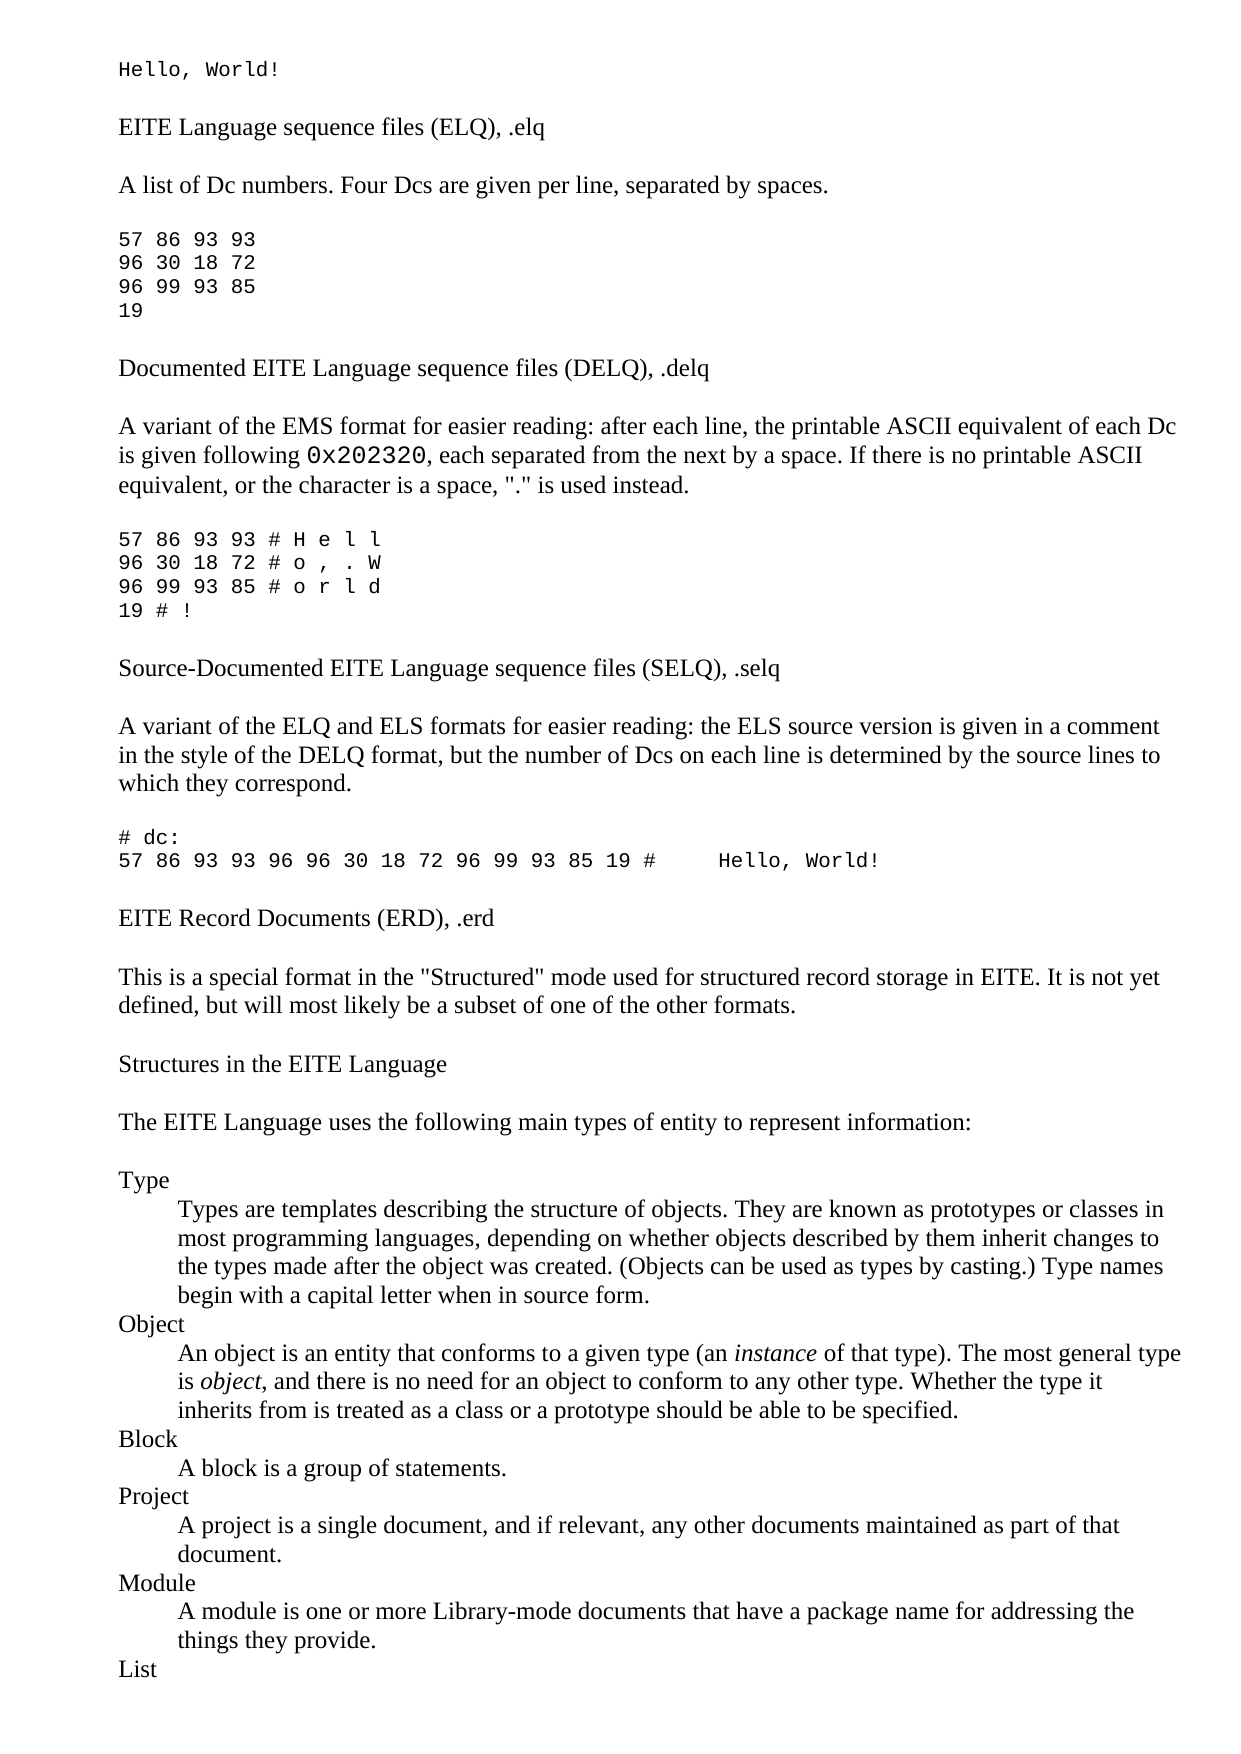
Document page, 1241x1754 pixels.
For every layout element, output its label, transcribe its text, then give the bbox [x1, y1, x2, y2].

text A variant of the ELQ and ELS formats for easier reading: the ELS source version is given in a comment in the style of the DELQ format, but the number of Dcs on each line is determined by the source lines to which they correspond. [118, 711, 1181, 797]
list A module is one or more Library-mode documents that have a package name for addressing the things they provide. [177, 1596, 1181, 1654]
subtitle Type [118, 1165, 1181, 1194]
subtitle Project [118, 1481, 1181, 1510]
text 57 86 93 93 96 96 30 18 72 96 99 93 85 19 # Hello, World! [118, 850, 1181, 874]
text 57 86 93 93 # H e l l [118, 529, 1181, 552]
subtitle Object [118, 1309, 1181, 1338]
text This is a special format in the "Structured" mode used for structured record storage in EITE. It is not yet defined, but will most likely be a subset of one of the other formats. [118, 962, 1181, 1019]
list Types are templates describing the structure of objects. They are known as prototypes or classes in most programming languages, depending on whether objects described by them inherit changes to the types made after the object was created. (Objects can be used as types by casting.) Type names begin with a capital letter when in source form. [177, 1194, 1181, 1309]
text The EITE Language uses the following main types of entity to represent information: [118, 1107, 1181, 1136]
list A block is a group of statements. [177, 1453, 1181, 1481]
text 96 99 93 85 [118, 276, 1181, 299]
text EITE Language sequence files (ELQ), .elq [118, 112, 1181, 141]
list An object is an entity that conforms to a given type (an instance of that type). The most general type is object, and there is no need for an object to conform to any other type. Whether the type it inherits from is treated as a class or a prototype should be able to be specified. [177, 1338, 1181, 1424]
text 19 [118, 299, 1181, 323]
subtitle Module [118, 1568, 1181, 1596]
text 96 30 18 72 # o , . W [118, 552, 1181, 576]
text Hello, World! [118, 59, 1181, 83]
text # dc: [118, 827, 1181, 850]
text Documented EITE Language sequence files (DELQ), .delq [118, 353, 1181, 381]
text A list of Dc numbers. Four Dcs are given per line, separated by spaces. [118, 170, 1181, 199]
text Source-Documented EITE Language sequence files (SELQ), .selq [118, 653, 1181, 682]
text A variant of the EMS format for easier reading: after each line, the printable ASCII equivalent of each Dc is given following 0x202320, each separated from the next by a space. If there is no printable ASCII equivalent, or the character is a space, "." is used instead. [118, 411, 1181, 499]
list A project is a single document, and if relevant, any other documents maintained as part of that document. [177, 1510, 1181, 1568]
subtitle Block [118, 1424, 1181, 1453]
text Structures in the EITE Language [118, 1049, 1181, 1077]
text EITE Record Documents (ERD), .erd [118, 903, 1181, 932]
text 96 99 93 85 # o r l d [118, 576, 1181, 600]
text 57 86 93 93 [118, 229, 1181, 252]
text 19 # ! [118, 600, 1181, 623]
text 96 30 18 72 [118, 252, 1181, 276]
subtitle List [118, 1654, 1181, 1683]
